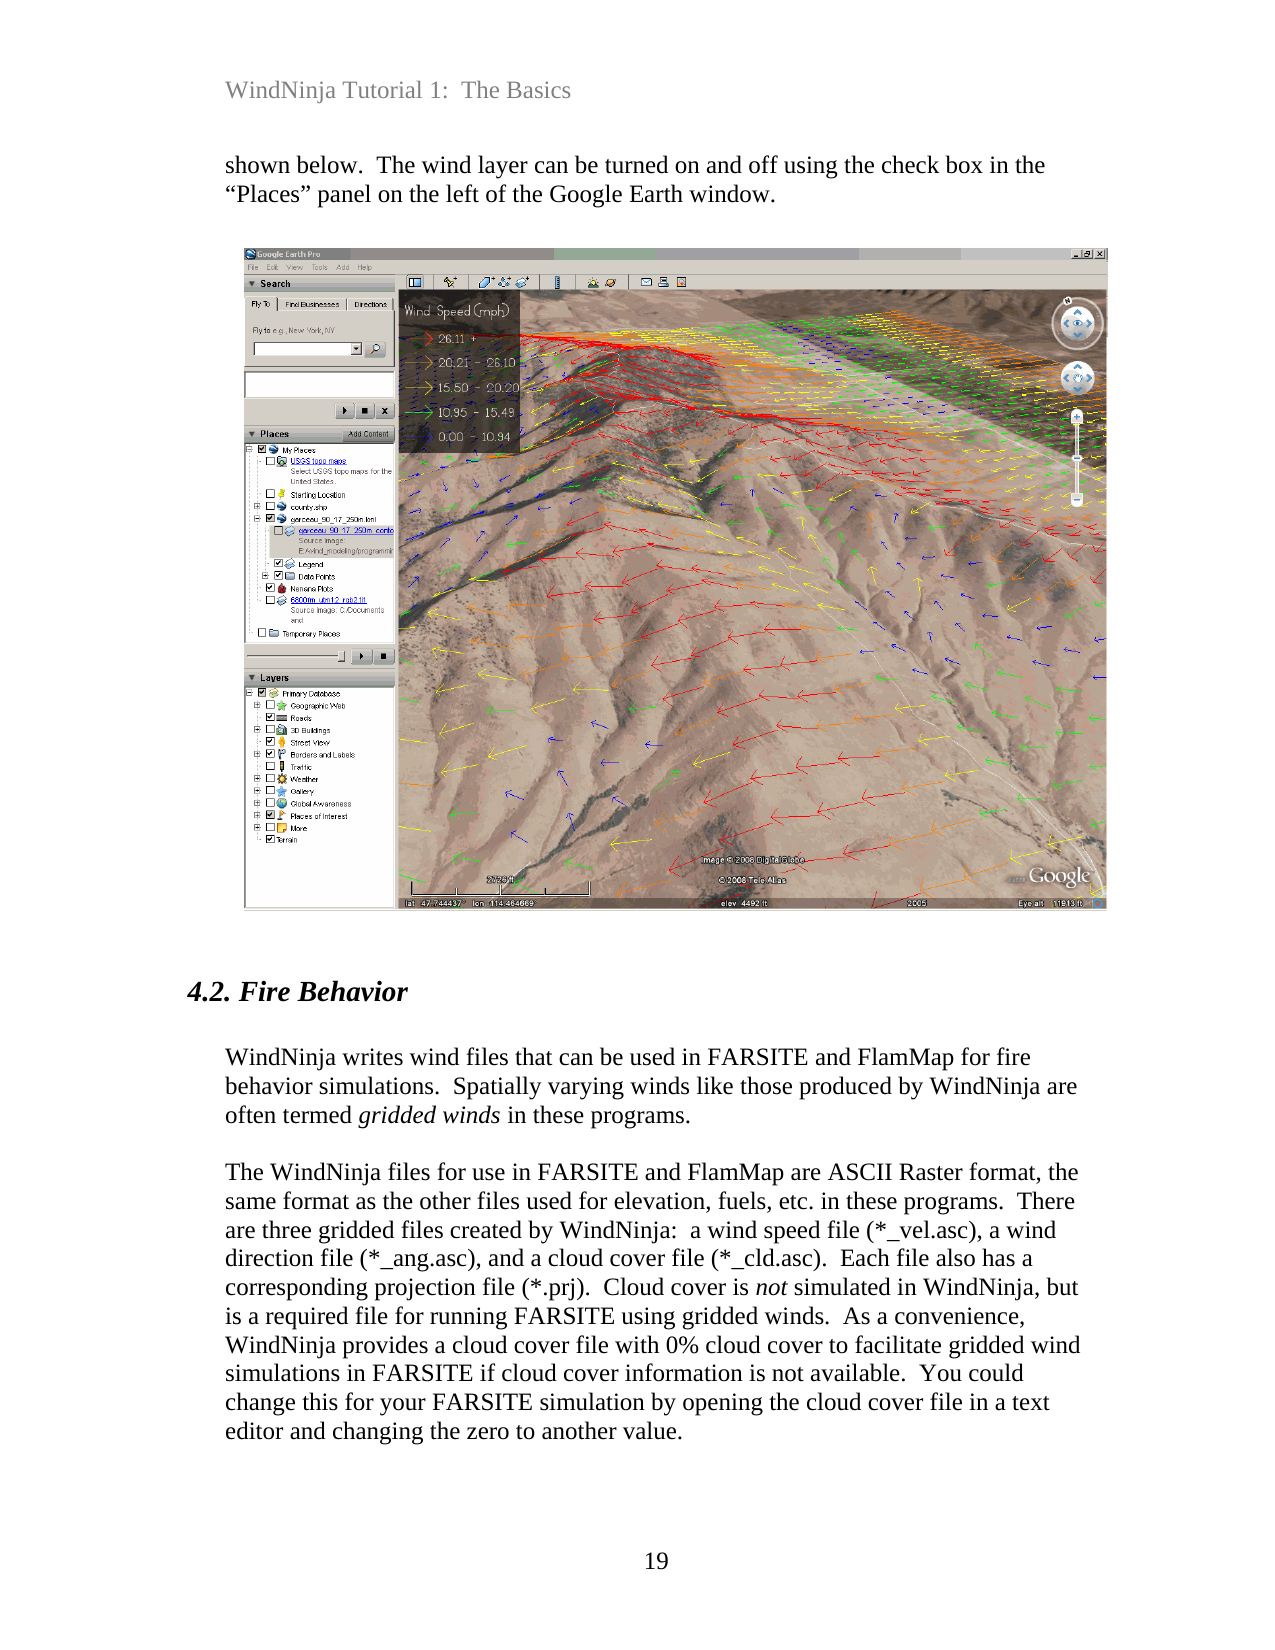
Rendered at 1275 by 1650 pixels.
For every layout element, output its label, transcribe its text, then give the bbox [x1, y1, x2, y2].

text WindNinja writes wind files that can be used in FARSITE and FlamMap for fire behavior simulations. Spatially varying winds like those produced by WindNinja are often termed gridded winds in these programs. [225, 1042, 1087, 1128]
text shown below. The wind layer can be turned on and off using the check box in the “Places” panel on the left of the Google Earth window. [225, 150, 1087, 207]
picture [241, 245, 1108, 911]
subtitle Fire Behavior [187, 974, 1087, 1007]
text The WindNinja files for use in FARSITE and FlamMap are ASCII Raster format, the same format as the other files used for elevation, fuels, etc. in these programs. There are three gridded files created by WindNinja: a wind speed file (*_vel.asc), a wind direction file (*_ang.asc), and a cloud cover file (*_cld.asc). Each file also has a corresponding projection file (*.prj). Cloud cover is not simulated in WindNinja, but is a required file for running FARSITE using gridded winds. As a convenience, WindNinja provides a cloud cover file with 0% cloud cover to facilitate gridded wind simulations in FARSITE if cloud cover information is not available. You could change this for your FARSITE simulation by opening the cloud cover file in a text editor and changing the zero to another value. [225, 1157, 1087, 1445]
